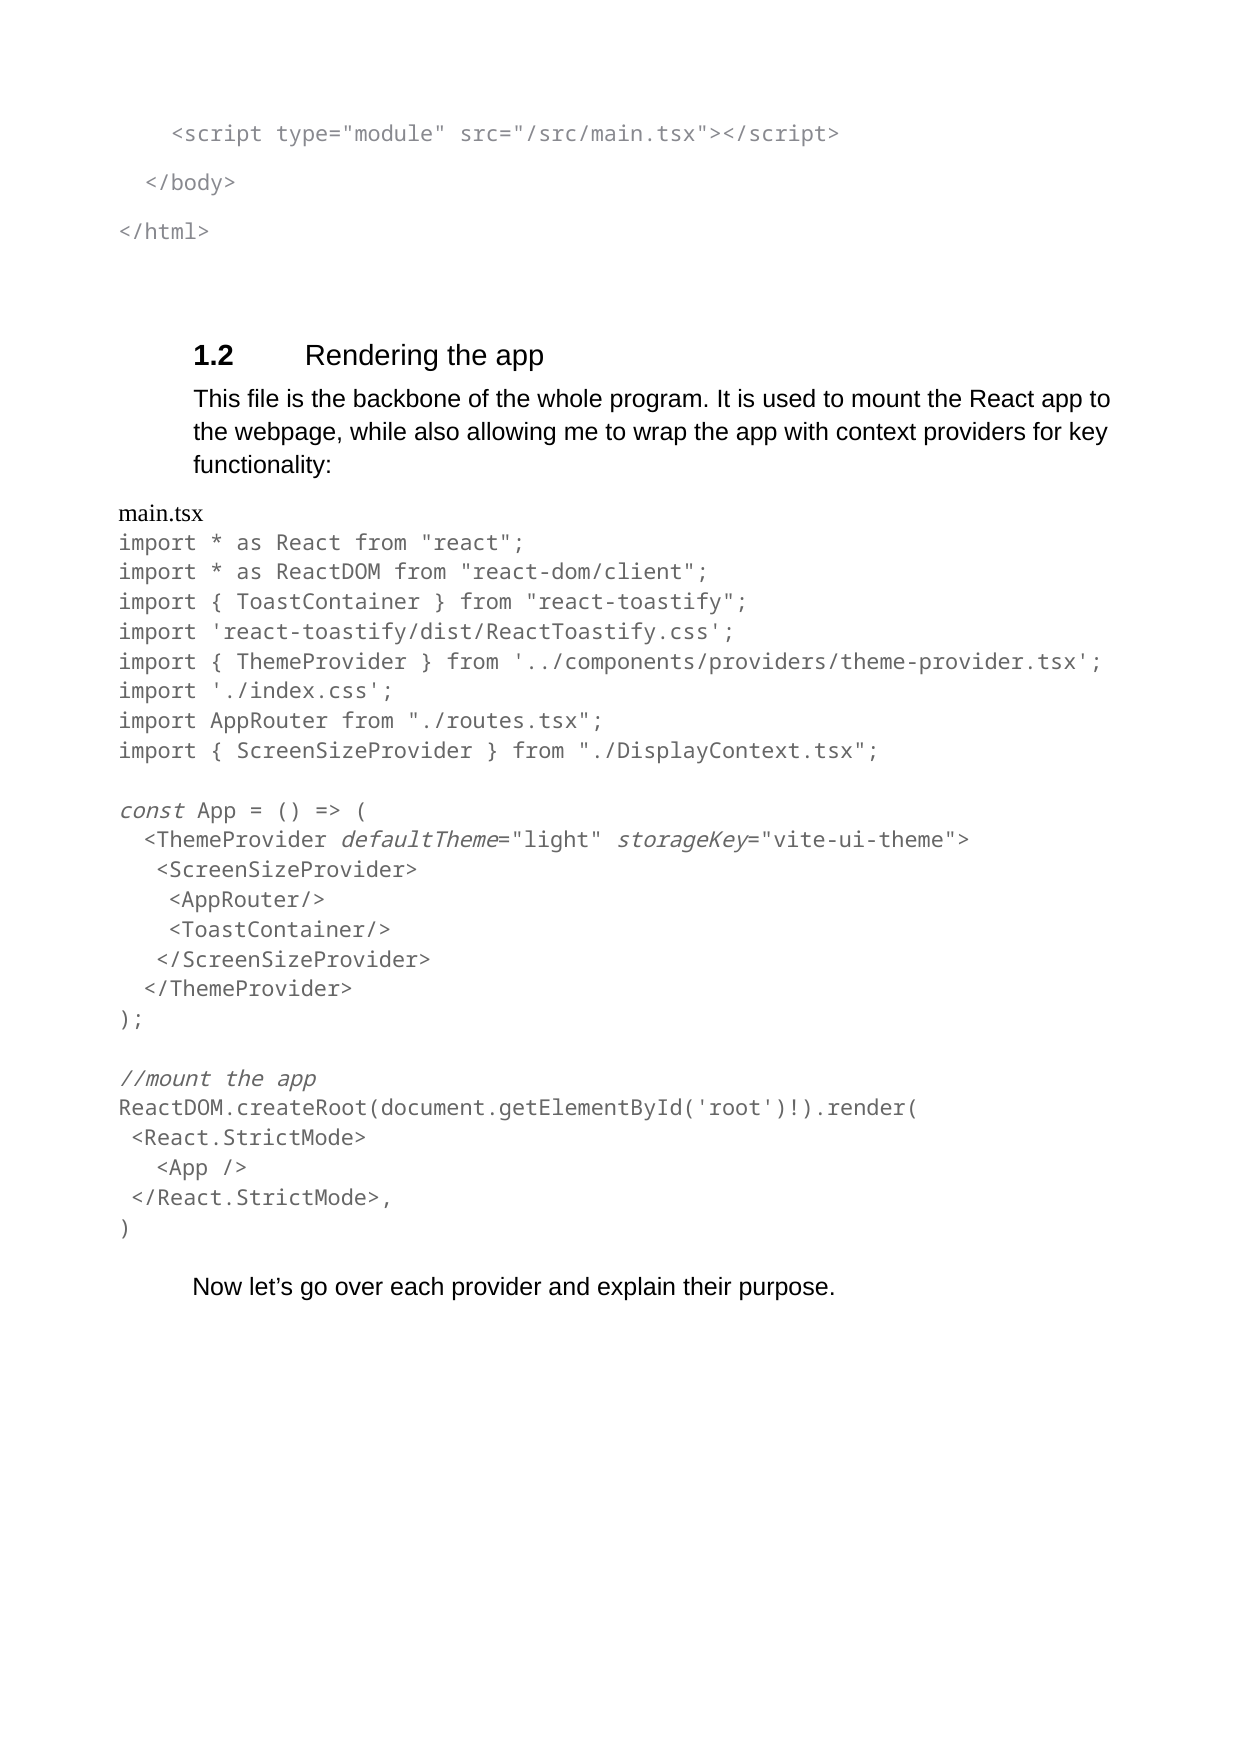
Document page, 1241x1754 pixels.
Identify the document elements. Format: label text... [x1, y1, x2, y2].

subtitle Rendering the app [193, 338, 1122, 372]
text import * as React from "react"; [118, 527, 1122, 556]
text </ThemeProvider> [118, 973, 1122, 1003]
text import { ScreenSizeProvider } from "./DisplayContext.tsx"; [118, 735, 1122, 765]
text import './index.css'; [118, 676, 1122, 705]
text import { ThemeProvider } from '../components/providers/theme-provider.tsx'; [118, 646, 1122, 676]
text import AppRouter from "./routes.tsx"; [118, 705, 1122, 735]
text <ScreenSizeProvider> [118, 854, 1122, 884]
text main.tsx [118, 498, 1122, 527]
text </html> [118, 216, 1122, 245]
text <ToastContainer/> [118, 914, 1122, 943]
text <AppRouter/> [118, 884, 1122, 914]
text ) [118, 1212, 1122, 1241]
text import 'react-toastify/dist/ReactToastify.css'; [118, 616, 1122, 646]
text </body> [118, 167, 1122, 197]
text <React.StrictMode> [118, 1122, 1122, 1152]
text <script type="module" src="/src/main.tsx"></script> [118, 118, 1122, 148]
text const App = () => ( [118, 794, 1122, 824]
text ReactDOM.createRoot(document.getElementById('root')!).render( [118, 1092, 1122, 1122]
list This file is the backbone of the whole program. It is used to mount the React app to the webpage, while also allowing me to wrap the app with context providers for key functionality: [156, 384, 1122, 479]
text import * as ReactDOM from "react-dom/client"; [118, 556, 1122, 586]
text Now let’s go over each provider and explain their purpose. [118, 1271, 1122, 1301]
text import { ToastContainer } from "react-toastify"; [118, 586, 1122, 616]
text </React.StrictMode>, [118, 1182, 1122, 1212]
text //mount the app [118, 1063, 1122, 1092]
text <App /> [118, 1152, 1122, 1182]
text ); [118, 1003, 1122, 1033]
text <ThemeProvider defaultTheme="light" storageKey="vite-ui-theme"> [118, 824, 1122, 854]
text </ScreenSizeProvider> [118, 943, 1122, 973]
